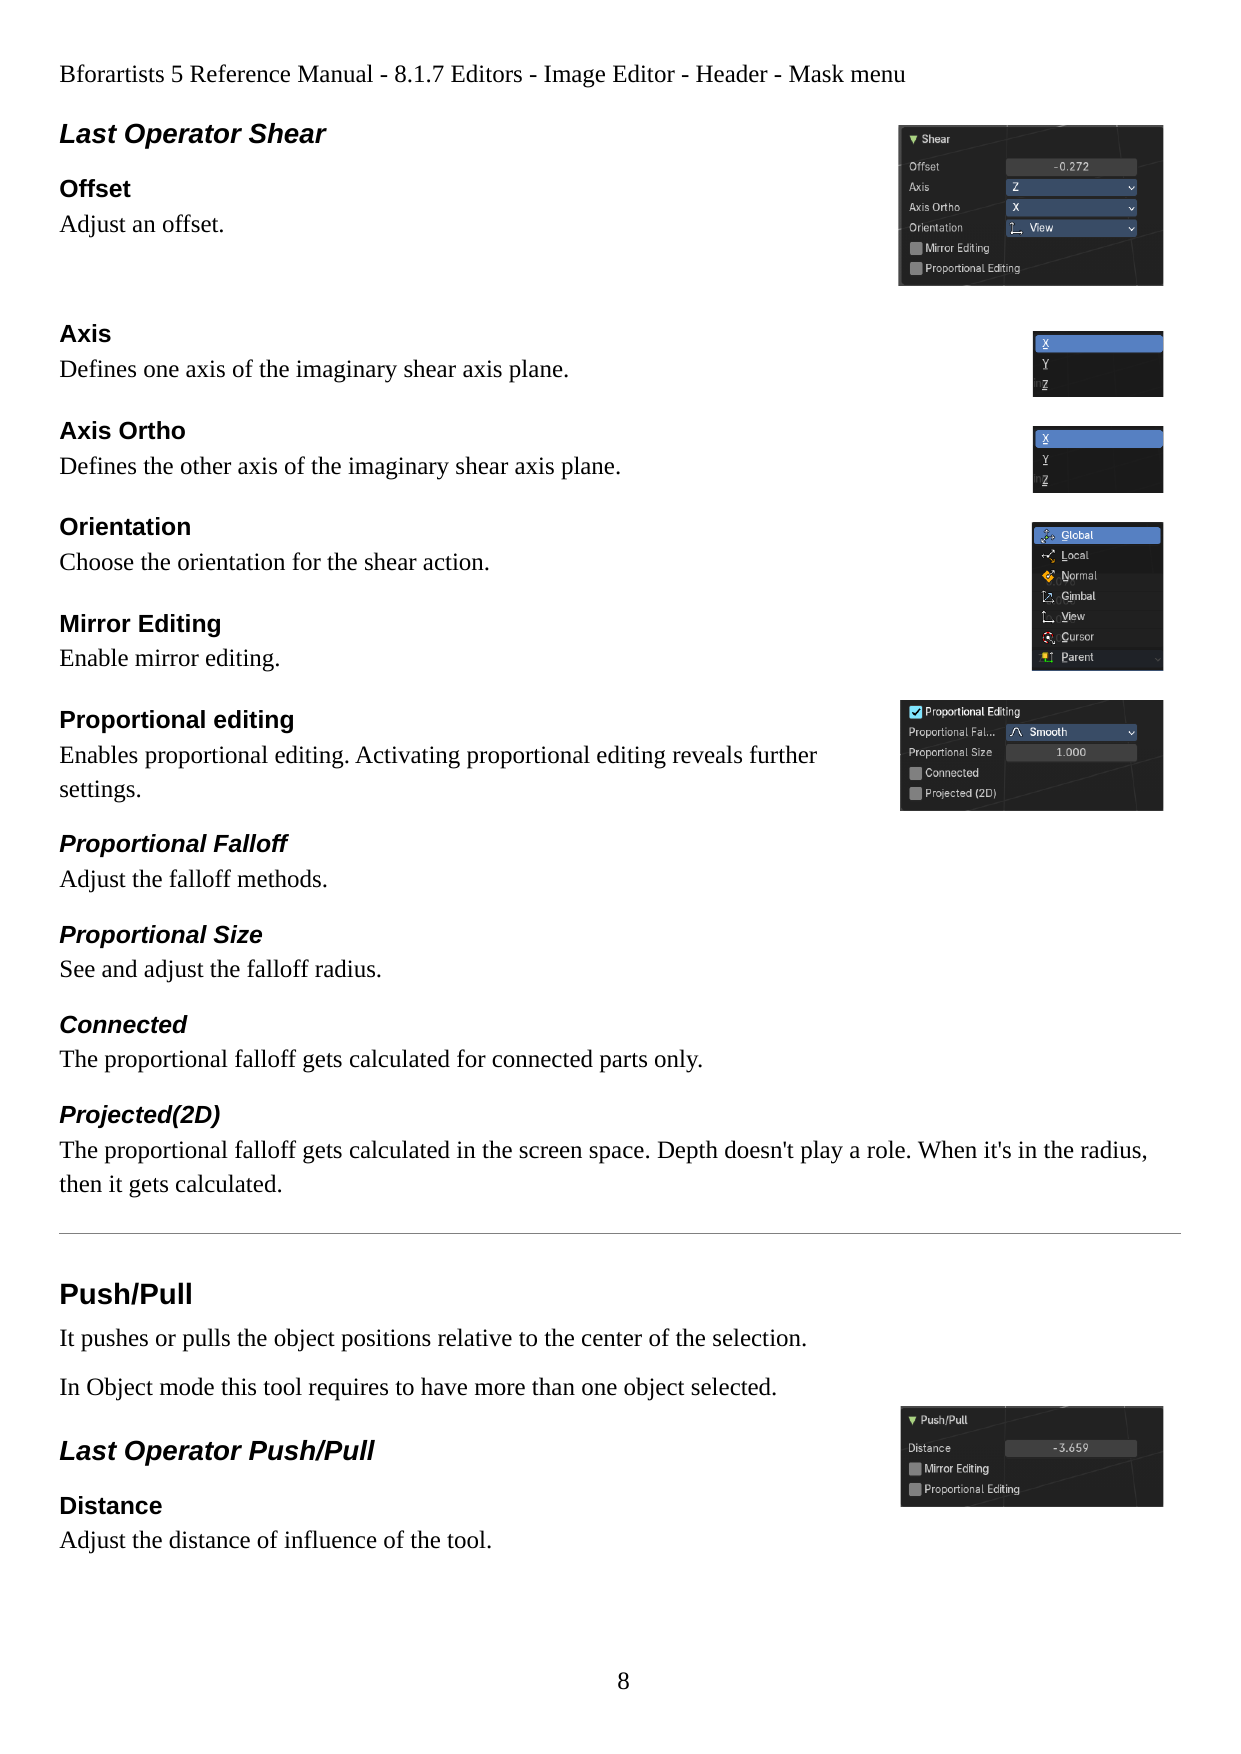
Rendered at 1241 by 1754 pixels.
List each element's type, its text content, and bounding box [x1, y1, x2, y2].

text [1164, 209, 1181, 238]
subtitle Projected(2D) [59, 1100, 1181, 1128]
text Enables proportional editing. Activating proportional editing reveals further settings. [59, 740, 900, 803]
subtitle [1164, 609, 1181, 637]
text Enable mirror editing. [59, 643, 1181, 672]
picture [900, 1406, 1164, 1507]
subtitle Last Operator Shear [59, 117, 1181, 149]
picture [1032, 331, 1164, 397]
text Adjust the falloff methods. [59, 864, 1181, 893]
subtitle Distance [59, 1491, 1181, 1519]
subtitle Offset [59, 174, 898, 203]
subtitle Proportional Size [59, 920, 1181, 948]
text The proportional falloff gets calculated in the screen space. Depth doesn't play a role. When it's in the radius, then it gets calculated. [59, 1135, 1181, 1198]
text Adjust an offset. [59, 209, 898, 238]
picture [1031, 522, 1164, 671]
picture [900, 700, 1164, 811]
text Defines the other axis of the imaginary shear axis plane. [59, 451, 1032, 479]
text Choose the orientation for the shear action. [59, 547, 1031, 576]
text The proportional falloff gets calculated for connected parts only. [59, 1044, 1181, 1073]
subtitle Connected [59, 1010, 1181, 1038]
subtitle Axis [59, 319, 1181, 348]
subtitle [1164, 1434, 1181, 1466]
text It pushes or pulls the object positions relative to the center of the selection. [59, 1323, 1181, 1352]
text In Object mode this tool requires to have more than one object selected. [59, 1372, 1181, 1401]
subtitle Proportional Falloff [59, 829, 1181, 858]
subtitle Proportional editing [59, 705, 900, 733]
subtitle [1164, 174, 1181, 203]
picture [898, 125, 1164, 286]
text Adjust the distance of influence of the tool. [59, 1526, 1181, 1554]
subtitle Mirror Editing [59, 609, 1031, 637]
picture [1032, 426, 1164, 493]
subtitle Axis Ortho [59, 416, 1181, 444]
subtitle [1164, 705, 1181, 733]
subtitle Orientation [59, 512, 1181, 541]
subtitle Last Operator Push/Pull [59, 1434, 900, 1466]
subtitle Push/Pull [59, 1277, 1181, 1311]
text Defines one axis of the imaginary shear axis plane. [59, 354, 1032, 383]
text See and adjust the falloff radius. [59, 954, 1181, 983]
